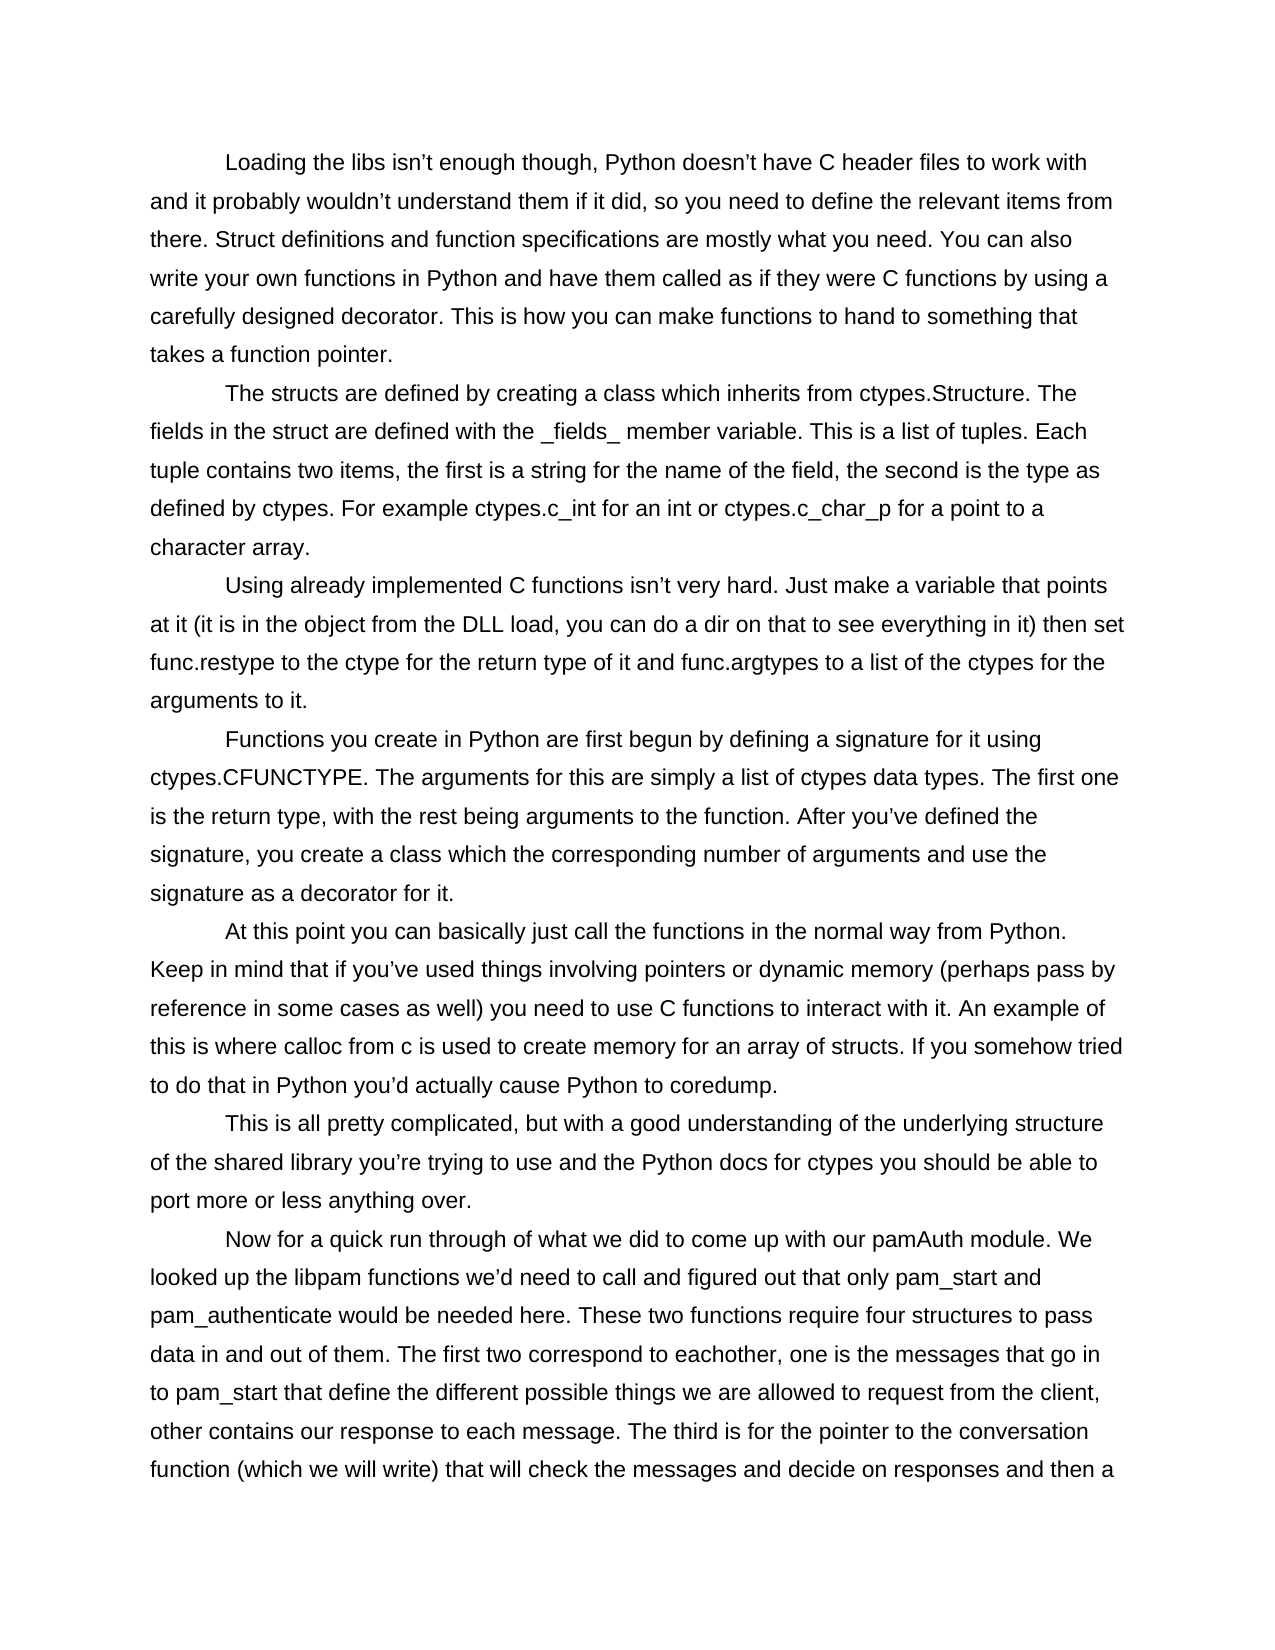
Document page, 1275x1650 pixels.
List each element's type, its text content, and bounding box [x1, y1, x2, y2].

text At this point you can basically just call the functions in the normal way from Python. Keep in mind that if you’ve used things involving pointers or dynamic memory (perhaps pass by reference in some cases as well) you need to use C functions to interact with it. An example of this is where calloc from c is used to create memory for an array of structs. If you somehow tried to do that in Python you’d actually cause Python to coredump. [150, 919, 1125, 1098]
text Loading the libs isn’t enough though, Python doesn’t have C header files to work with and it probably wouldn’t understand them if it did, so you need to define the relevant items from there. Struct definitions and function specifications are mostly what you need. You can also write your own functions in Python and have them called as if they were C functions by using a carefully designed decorator. This is how you can make functions to hand to something that takes a function pointer. [150, 150, 1125, 368]
text This is all pretty complicated, but with a good understanding of the underlying structure of the shared library you’re trying to use and the Python docs for ctypes you should be able to port more or less anything over. [150, 1111, 1125, 1213]
text The structs are defined by creating a class which inherits from ctypes.Structure. The fields in the struct are defined with the _fields_ member variable. This is a list of tuples. Each tuple contains two items, the first is a string for the name of the field, the second is the type as defined by ctypes. For example ctypes.c_int for an int or ctypes.c_char_p for a point to a character array. [150, 381, 1125, 560]
text Now for a quick run through of what we did to come up with our pamAuth module. We looked up the libpam functions we’d need to call and figured out that only pam_start and pam_authenticate would be needed here. These two functions require four structures to pass data in and out of them. The first two correspond to eachother, one is the messages that go in to pam_start that define the different possible things we are allowed to request from the client, other contains our response to each message. The third is for the pointer to the conversation function (which we will write) that will check the messages and decide on responses and then a [150, 1226, 1125, 1482]
text Using already implemented C functions isn’t very hard. Just make a variable that points at it (it is in the object from the DLL load, you can do a dir on that to see everything in it) then set func.restype to the ctype for the return type of it and func.argtypes to a list of the ctypes for the arguments to it. [150, 573, 1125, 714]
text Functions you create in Python are first begun by defining a signature for it using ctypes.CFUNCTYPE. The arguments for this are simply a list of ctypes data types. The first one is the return type, with the rest being arguments to the function. After you’ve defined the signature, you create a class which the corresponding number of arguments and use the signature as a decorator for it. [150, 727, 1125, 906]
